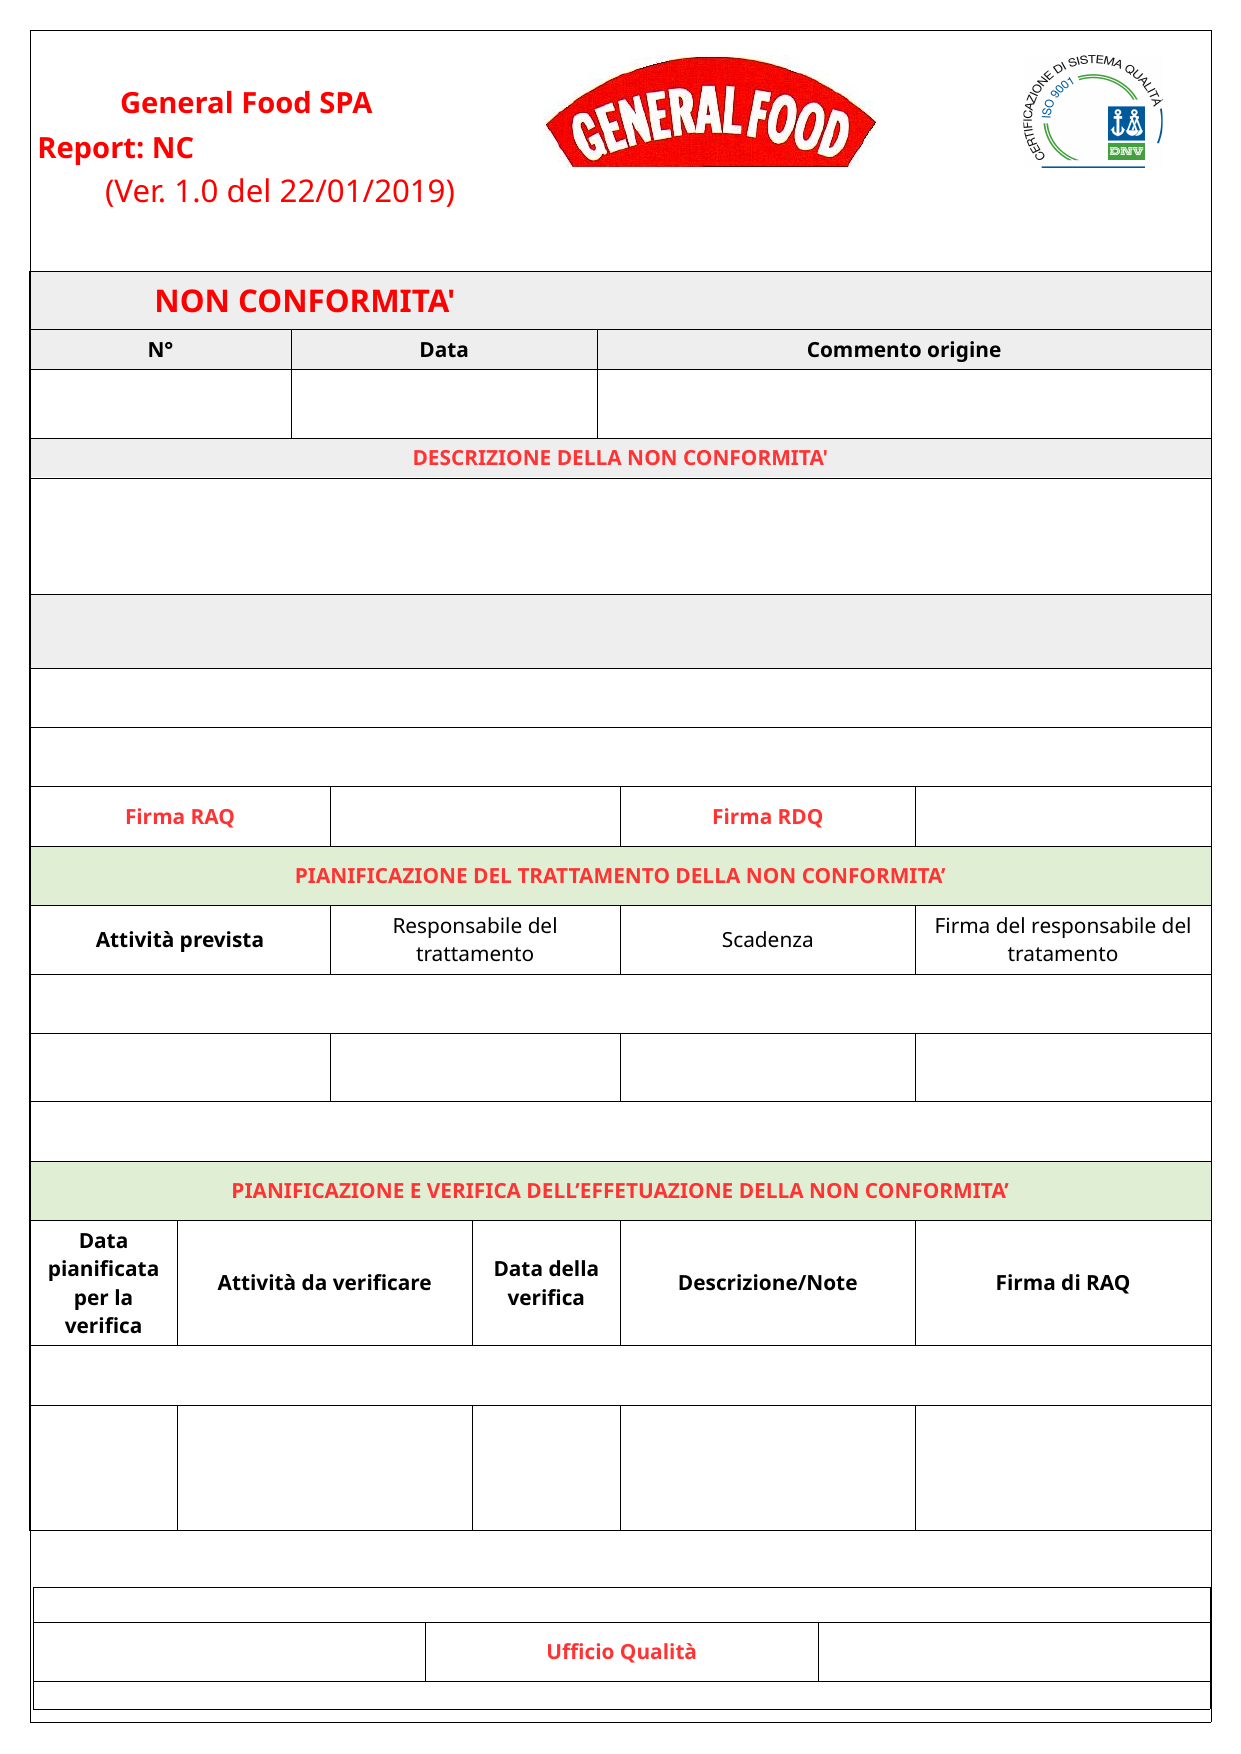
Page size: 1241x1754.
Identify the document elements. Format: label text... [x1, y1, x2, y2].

table_cell Data della verifica [473, 1221, 620, 1345]
table_cell <formatLang(line.date, date=True) if line.date else ''> [473, 1406, 620, 1530]
table_cell Scadenza [621, 906, 915, 973]
table_cell Commento origine [598, 330, 1211, 369]
table_cell Responsabile del trattamento [331, 906, 620, 973]
table_cell <line.note> [621, 1406, 915, 1530]
table_cell Attività prevista [31, 906, 330, 973]
table_cell <for each="line in o.intervent_verify_ids"> [31, 1346, 1211, 1405]
table_cell <for each="line in o.intervent_planned_ids"> [31, 975, 1211, 1033]
table_cell <formatLang(o.insert_date, date=True)> [292, 370, 597, 437]
table_cell PIANIFICAZIONE E VERIFICA DELL’EFFETUAZIONE DELLA NON CONFORMITA’ [31, 1162, 1211, 1220]
table_cell Firma di RAQ [916, 1221, 1211, 1345]
table_cell Firma RDQ [621, 787, 915, 846]
table_cell <if test="o.mode == 'internal'"> [31, 728, 1211, 786]
table_cell <o.name or ''> [31, 479, 1211, 594]
table_cell <o.treatment or ''> [31, 669, 1211, 727]
table_cell Attività da verificare [178, 1221, 472, 1345]
table_cell Firma del responsabile del tratamento [916, 906, 1211, 973]
table_cell <formatLang(line.deadline, date=True) if line.deadline else ''> [621, 1034, 915, 1101]
table_cell DESCRIZIONE DELLA NON CONFORMITA' [31, 439, 1211, 477]
table_cell <o.ref> [31, 370, 291, 437]
table_cell <formatLang(line.scheduled_date, date=True) if line.scheduled_date else ''> [31, 1406, 177, 1530]
table_cell <o.origin_other or ''> [598, 370, 1211, 437]
table_header NON CONFORMITA' <'INTERNA' if o.mode == 'internal' else ''> [31, 272, 1211, 329]
table_cell <line.planned_activity> [31, 1034, 330, 1101]
table_cell <line.responsible_treatment> [331, 1034, 620, 1101]
table_cell [916, 1034, 1211, 1101]
table_cell Descrizione/Note [621, 1221, 915, 1345]
table_cell PIANIFICAZIONE DEL TRATTAMENTO DELLA NON CONFORMITA’ [31, 847, 1211, 905]
table_cell N° [31, 330, 291, 369]
table_cell Data pianificata per la verifica [31, 1221, 177, 1345]
table_cell Firma RAQ [31, 787, 330, 846]
table_cell [916, 1406, 1211, 1530]
picture [1023, 55, 1163, 168]
table_cell [916, 787, 1211, 846]
table_cell [331, 787, 620, 846]
table_cell <line.activities_check> [178, 1406, 472, 1530]
table_cell <"TRATTAMENTO NON CONFORMITA'" if o.mode == "internal" else "RICHIESTA TRATTAMENTO DELLA NON CONFORMITA' / AZIONE CORRETTIVA"> [31, 595, 1211, 668]
table_cell Data [292, 330, 597, 369]
picture [543, 55, 879, 168]
table_cell </for> [31, 1102, 1211, 1161]
